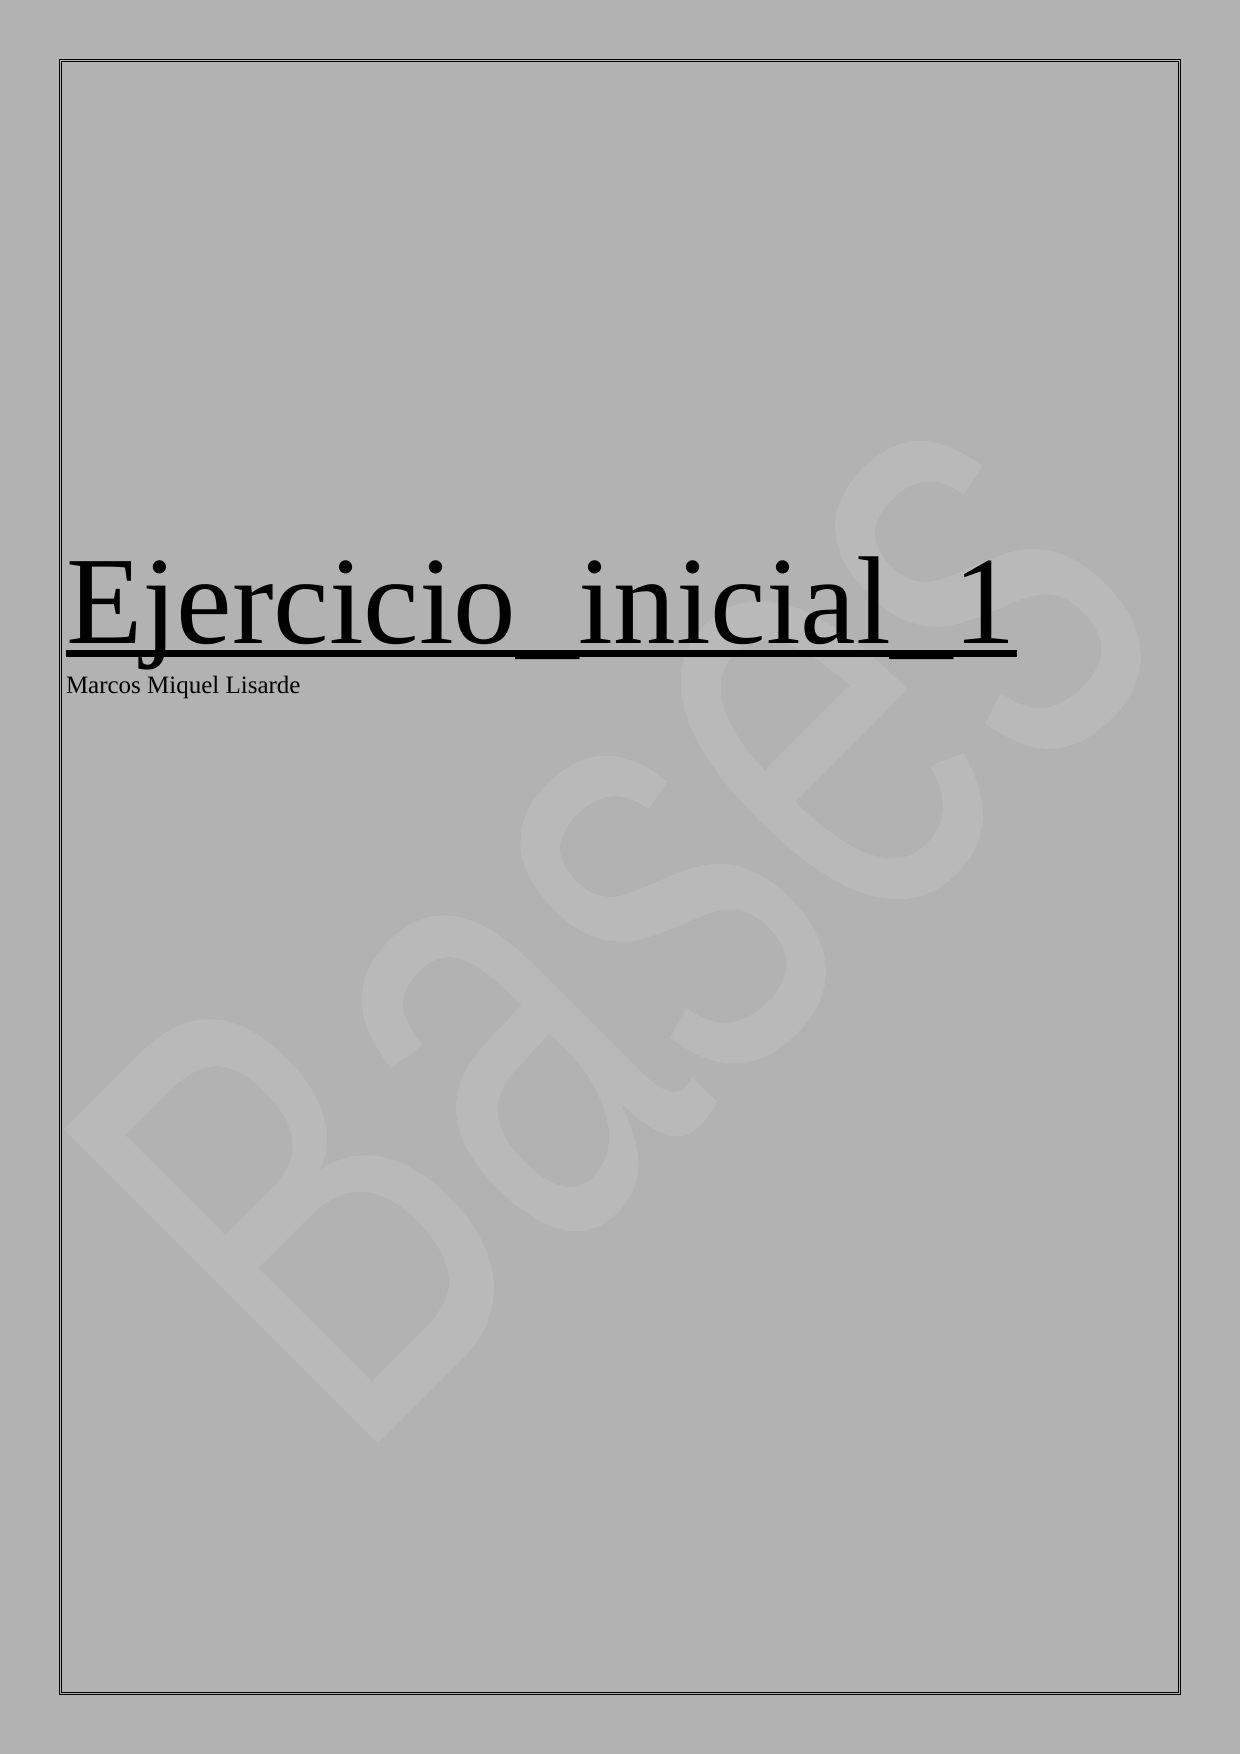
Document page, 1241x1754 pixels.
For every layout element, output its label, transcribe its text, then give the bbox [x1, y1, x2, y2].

text Ejercicio_inicial_1 [876, 526, 1174, 670]
text Ejercicio_inicial_1 [742, 641, 798, 650]
text Marcos Miquel Lisarde [66, 670, 681, 699]
text Ejercicio_inicial_1 [66, 657, 144, 670]
text Ejercicio_inicial_1 [726, 589, 756, 608]
text Ejercicio_inicial_1 [150, 657, 683, 670]
text [889, 670, 1094, 699]
text Ejercicio_inicial_1 [66, 526, 1101, 670]
text Ejercicio_inicial_1 [725, 657, 829, 670]
text [1129, 670, 1174, 699]
text [721, 670, 849, 699]
